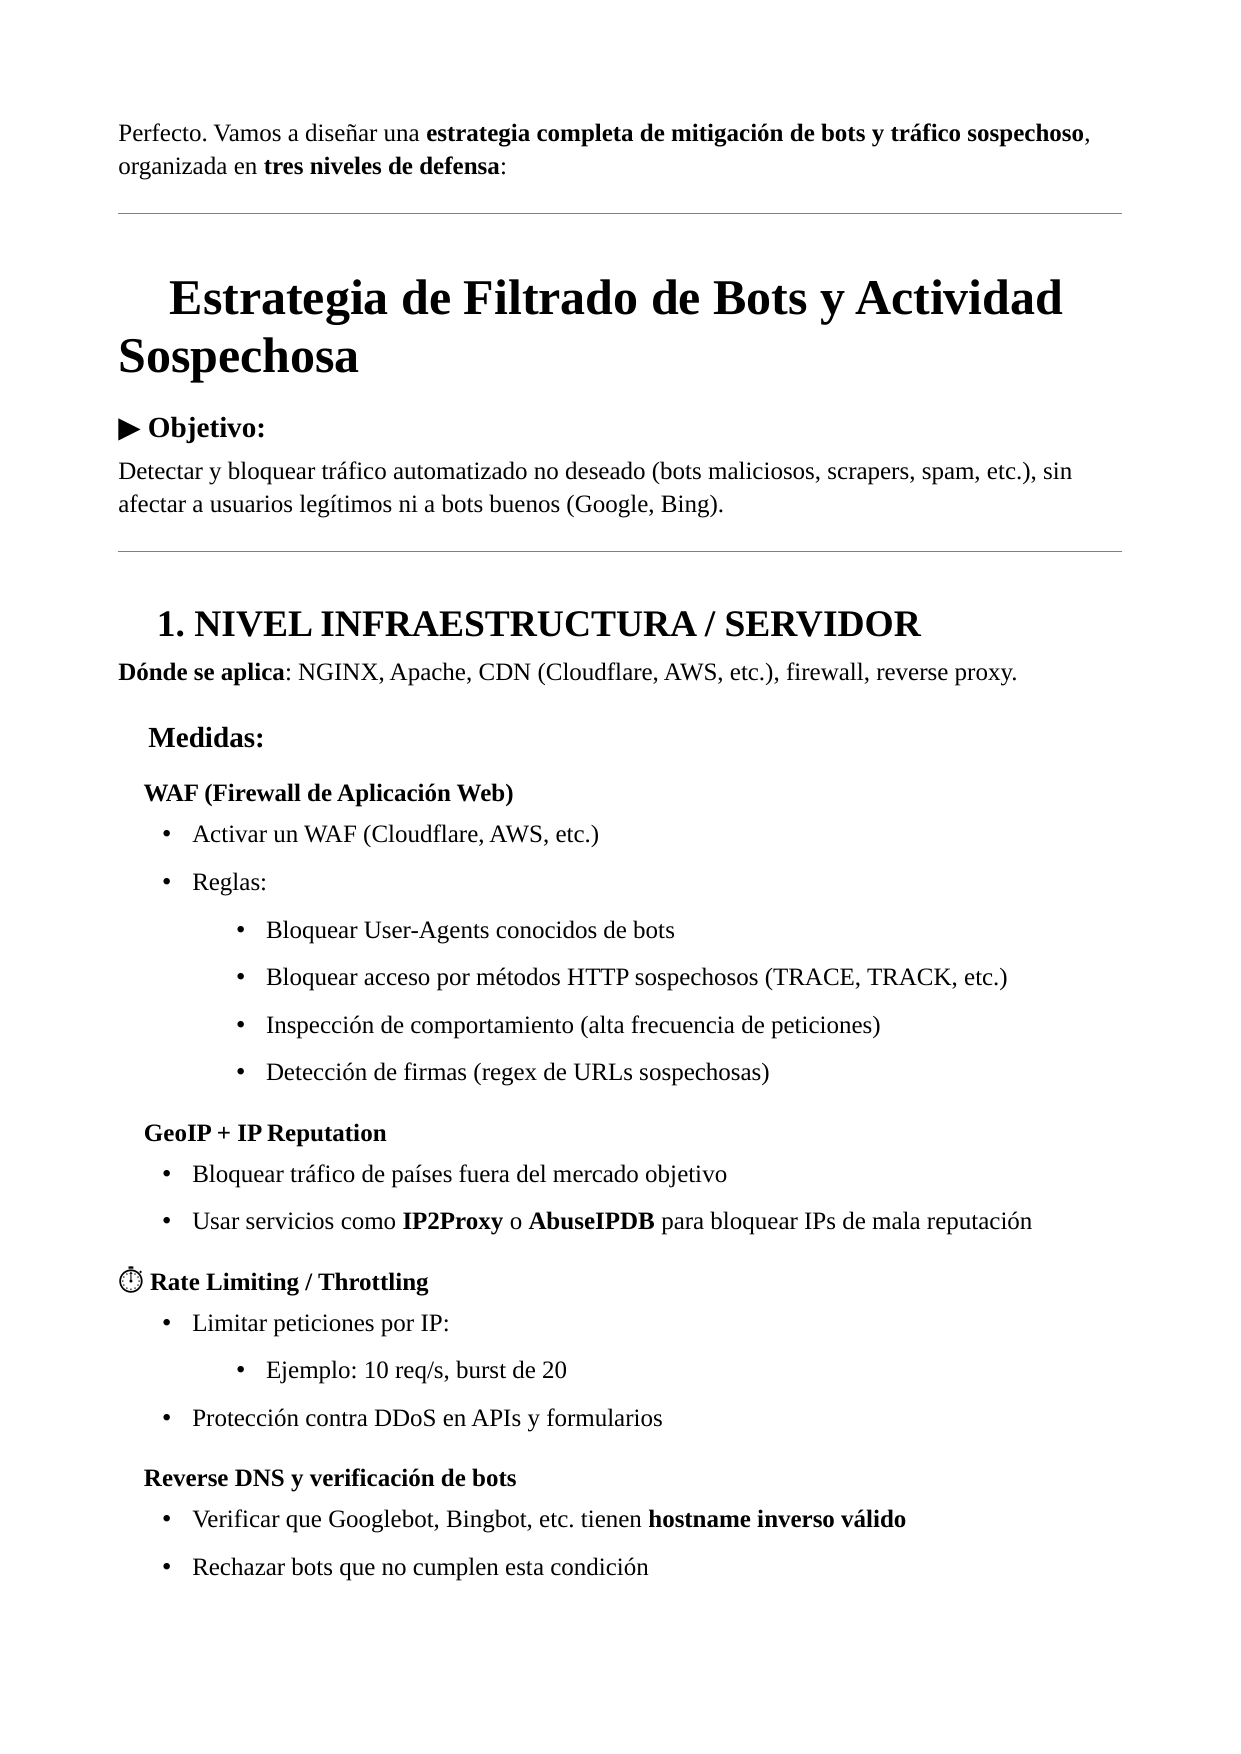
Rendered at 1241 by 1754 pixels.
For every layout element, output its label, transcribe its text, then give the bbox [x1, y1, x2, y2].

list Protección contra DDoS en APIs y formularios [162, 1403, 1122, 1432]
list Detección de firmas (regex de URLs sospechosas) [236, 1057, 1122, 1086]
text Dónde se aplica: NGINX, Apache, CDN (Cloudflare, AWS, etc.), firewall, reverse proxy. [118, 657, 1122, 686]
list Bloquear tráfico de países fuera del mercado objetivo [162, 1159, 1122, 1188]
list Bloquear acceso por métodos HTTP sospechosos (TRACE, TRACK, etc.) [236, 962, 1122, 991]
text Detectar y bloquear tráfico automatizado no deseado (bots maliciosos, scrapers, spam, etc.), sin afectar a usuarios legítimos ni a bots buenos (Google, Bing). [118, 456, 1122, 518]
subtitle 🎯 Estrategia de Filtrado de Bots y Actividad Sospechosa [118, 268, 1122, 383]
text Perfecto. Vamos a diseñar una estrategia completa de mitigación de bots y tráfico sospechoso, organizada en tres niveles de defensa: [118, 118, 1122, 180]
list Bloquear User-Agents conocidos de bots [236, 915, 1122, 943]
list Ejemplo: 10 req/s, burst de 20 [236, 1355, 1122, 1384]
subtitle 🧱 1. NIVEL INFRAESTRUCTURA / SERVIDOR [118, 602, 1122, 645]
list Inspección de comportamiento (alta frecuencia de peticiones) [236, 1010, 1122, 1039]
list Reglas: [162, 867, 1122, 896]
subtitle ⏱️ Rate Limiting / Throttling [118, 1267, 1122, 1295]
list Usar servicios como IP2Proxy o AbuseIPDB para bloquear IPs de mala reputación [162, 1206, 1122, 1235]
list Activar un WAF (Cloudflare, AWS, etc.) [162, 819, 1122, 848]
subtitle 🔐 Medidas: [118, 720, 1122, 753]
subtitle ▶️ Objetivo: [118, 410, 1122, 444]
list Verificar que Googlebot, Bingbot, etc. tienen hostname inverso válido [162, 1504, 1122, 1533]
list Limitar peticiones por IP: [162, 1308, 1122, 1337]
subtitle 🧾 Reverse DNS y verificación de bots [118, 1463, 1122, 1492]
subtitle ✅ WAF (Firewall de Aplicación Web) [118, 778, 1122, 807]
subtitle 🌐 GeoIP + IP Reputation [118, 1118, 1122, 1146]
list Rechazar bots que no cumplen esta condición [162, 1552, 1122, 1581]
